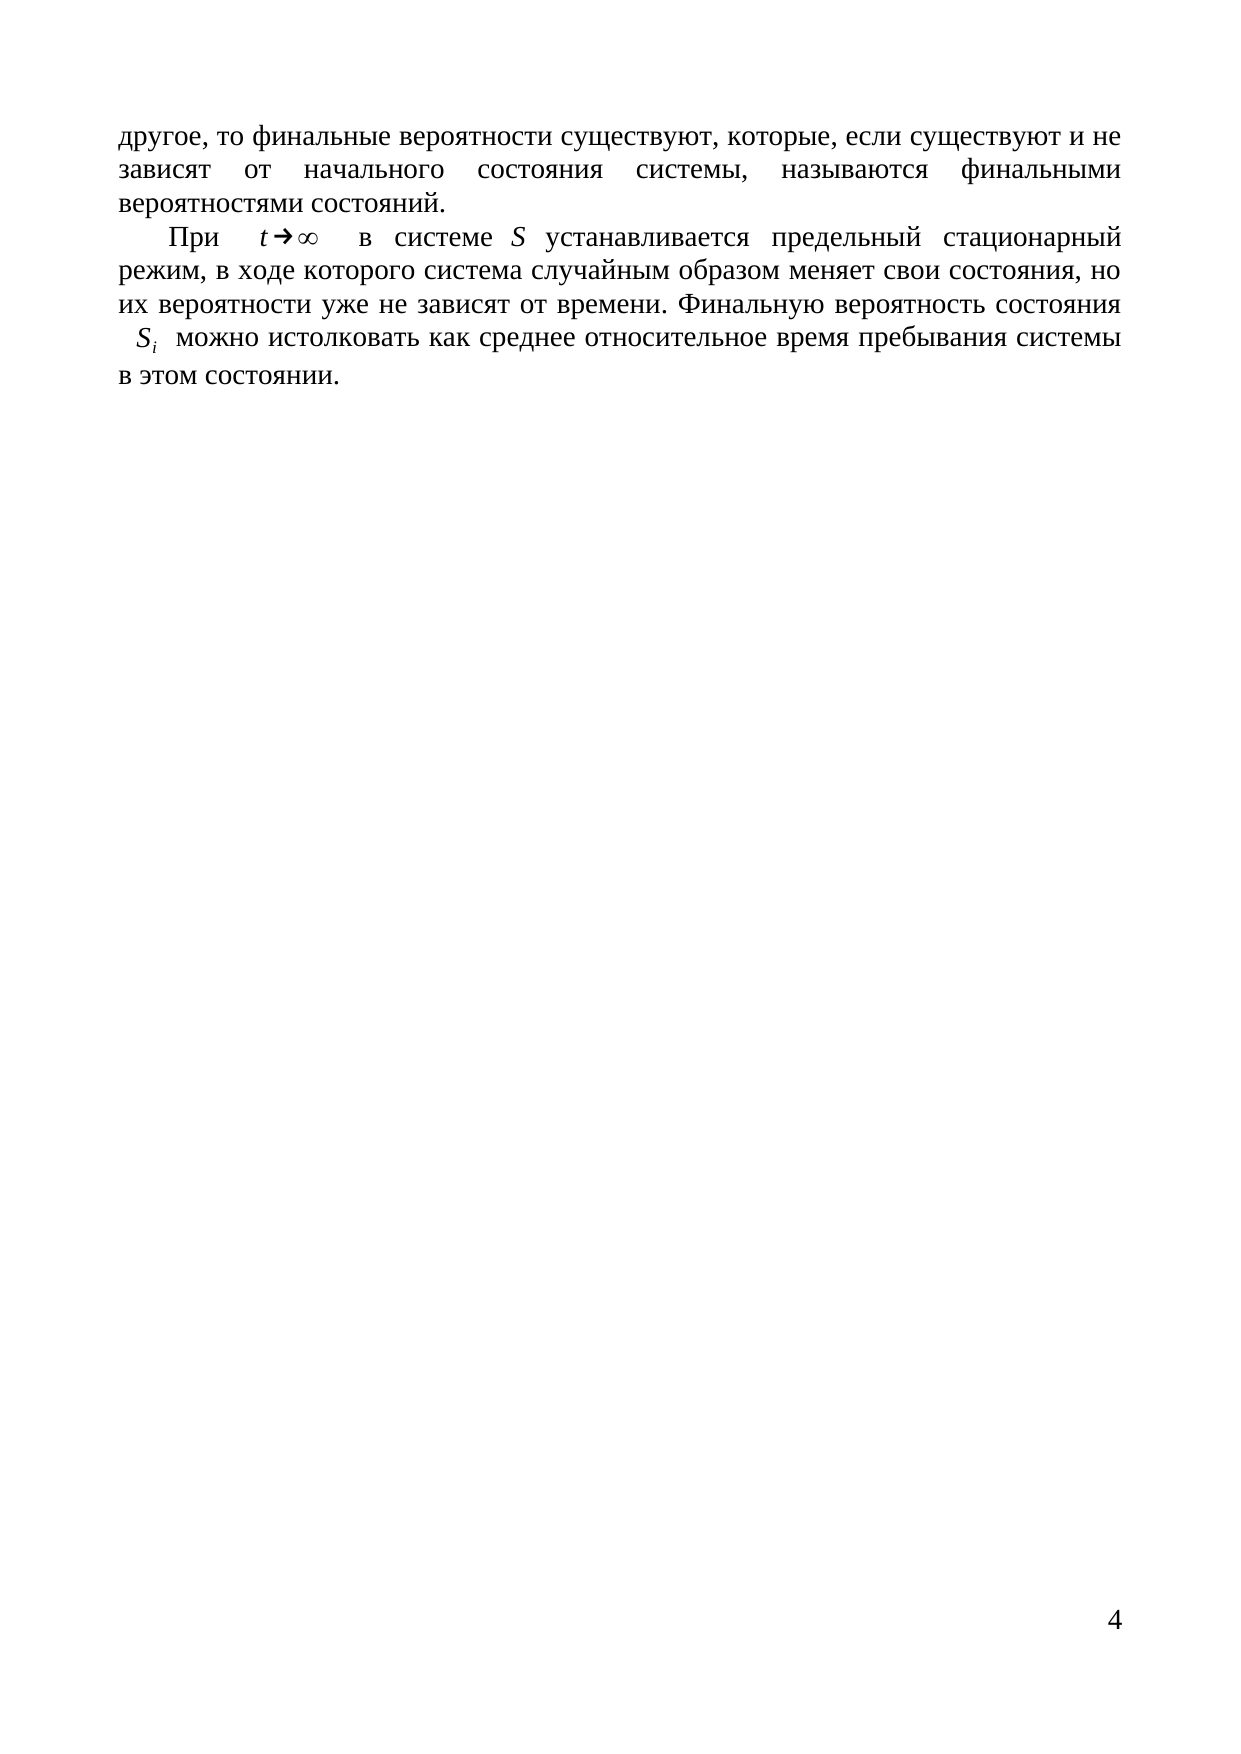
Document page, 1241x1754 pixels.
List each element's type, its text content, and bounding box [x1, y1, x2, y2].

text При в системеустанавливается предельный стационарный режим, в ходе которого система случайным образом меняет свои состояния, но их вероятности уже не зависят от времени. Финальную вероятность состоянияможно истолковать как среднее относительное время пребывания системы в этом состоянии. [118, 219, 1122, 391]
text другое, то финальные вероятности существуют, которые, если существуют и не зависят от начального состояния системы, называются финальными вероятностями состояний. [118, 118, 1122, 219]
